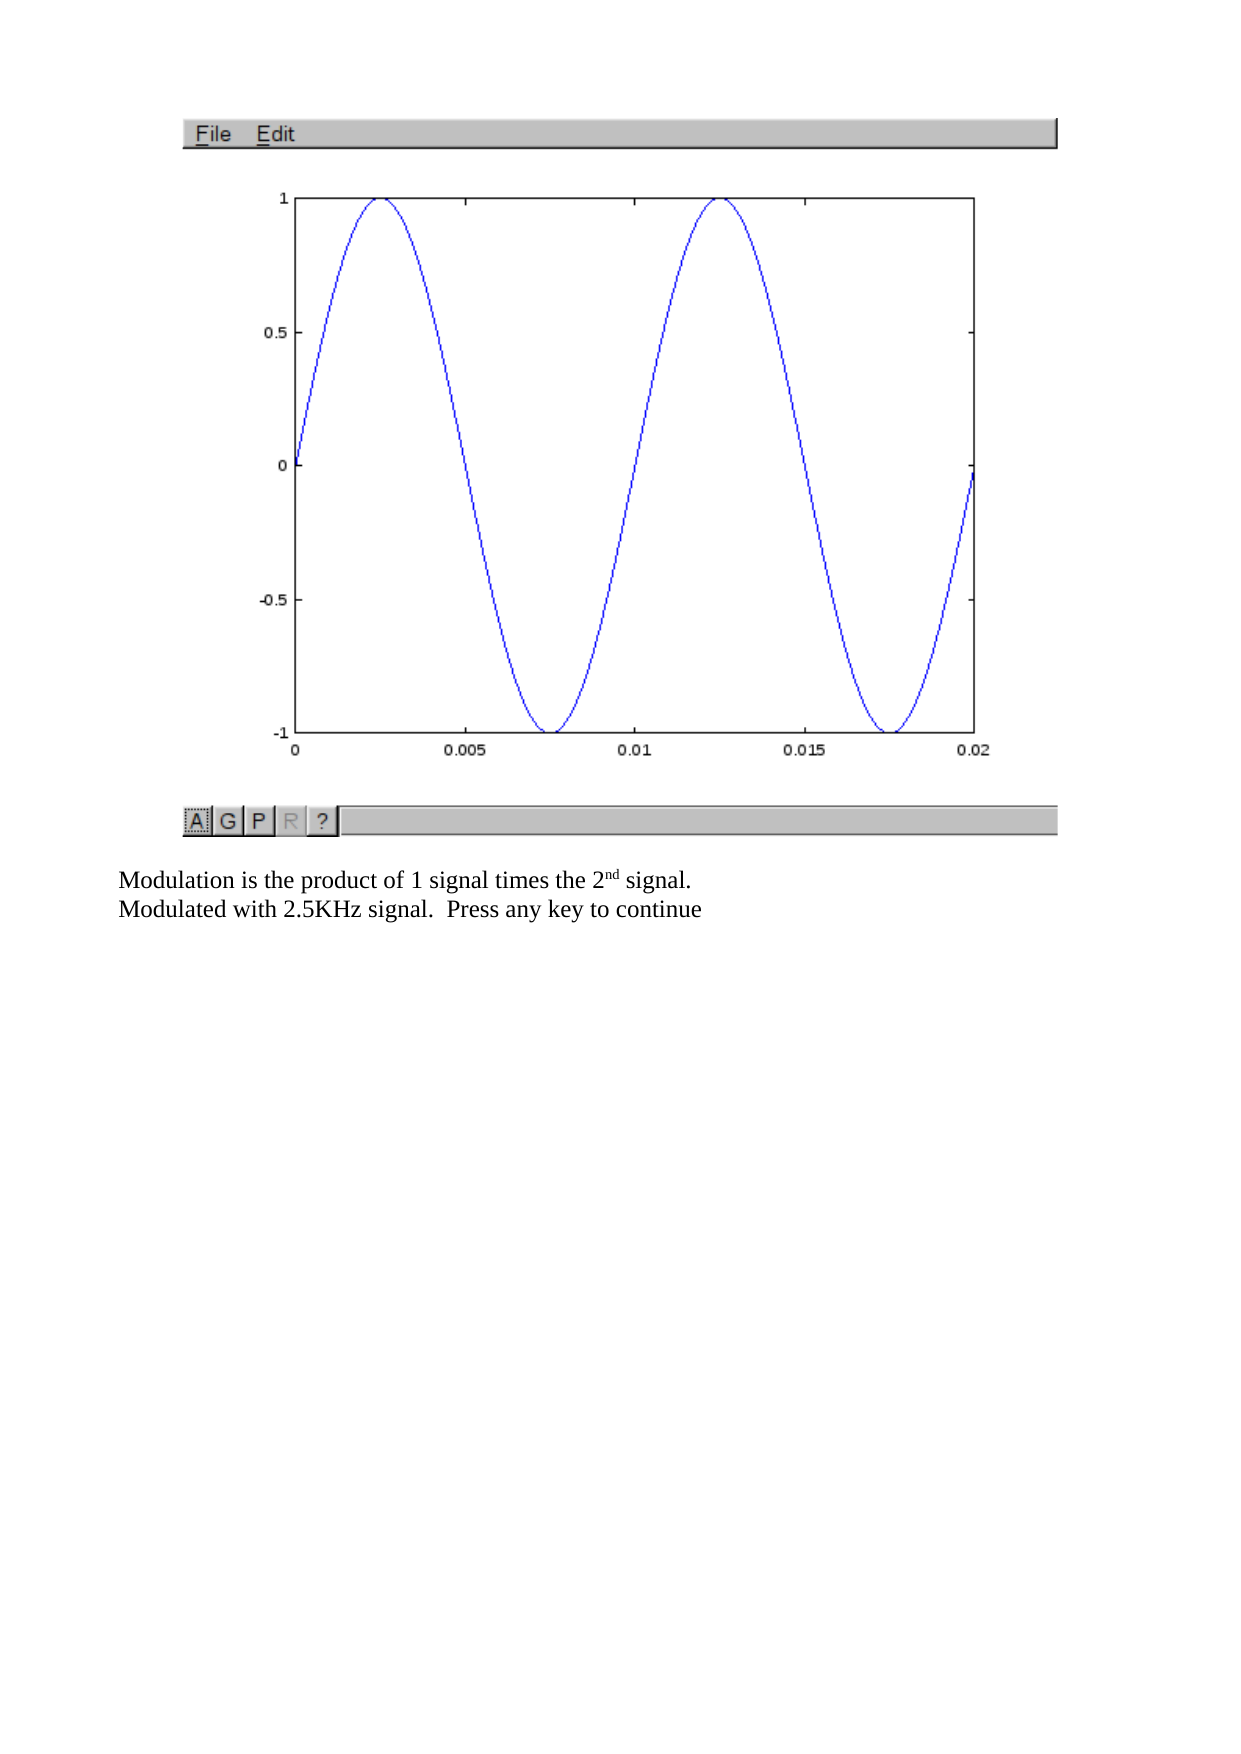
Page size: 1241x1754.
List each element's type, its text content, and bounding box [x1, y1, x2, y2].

picture [182, 118, 1058, 837]
text Modulated with 2.5KHz signal. Press any key to continue [118, 894, 1122, 923]
text Modulation is the product of 1 signal times the 2nd signal. [118, 866, 1122, 894]
